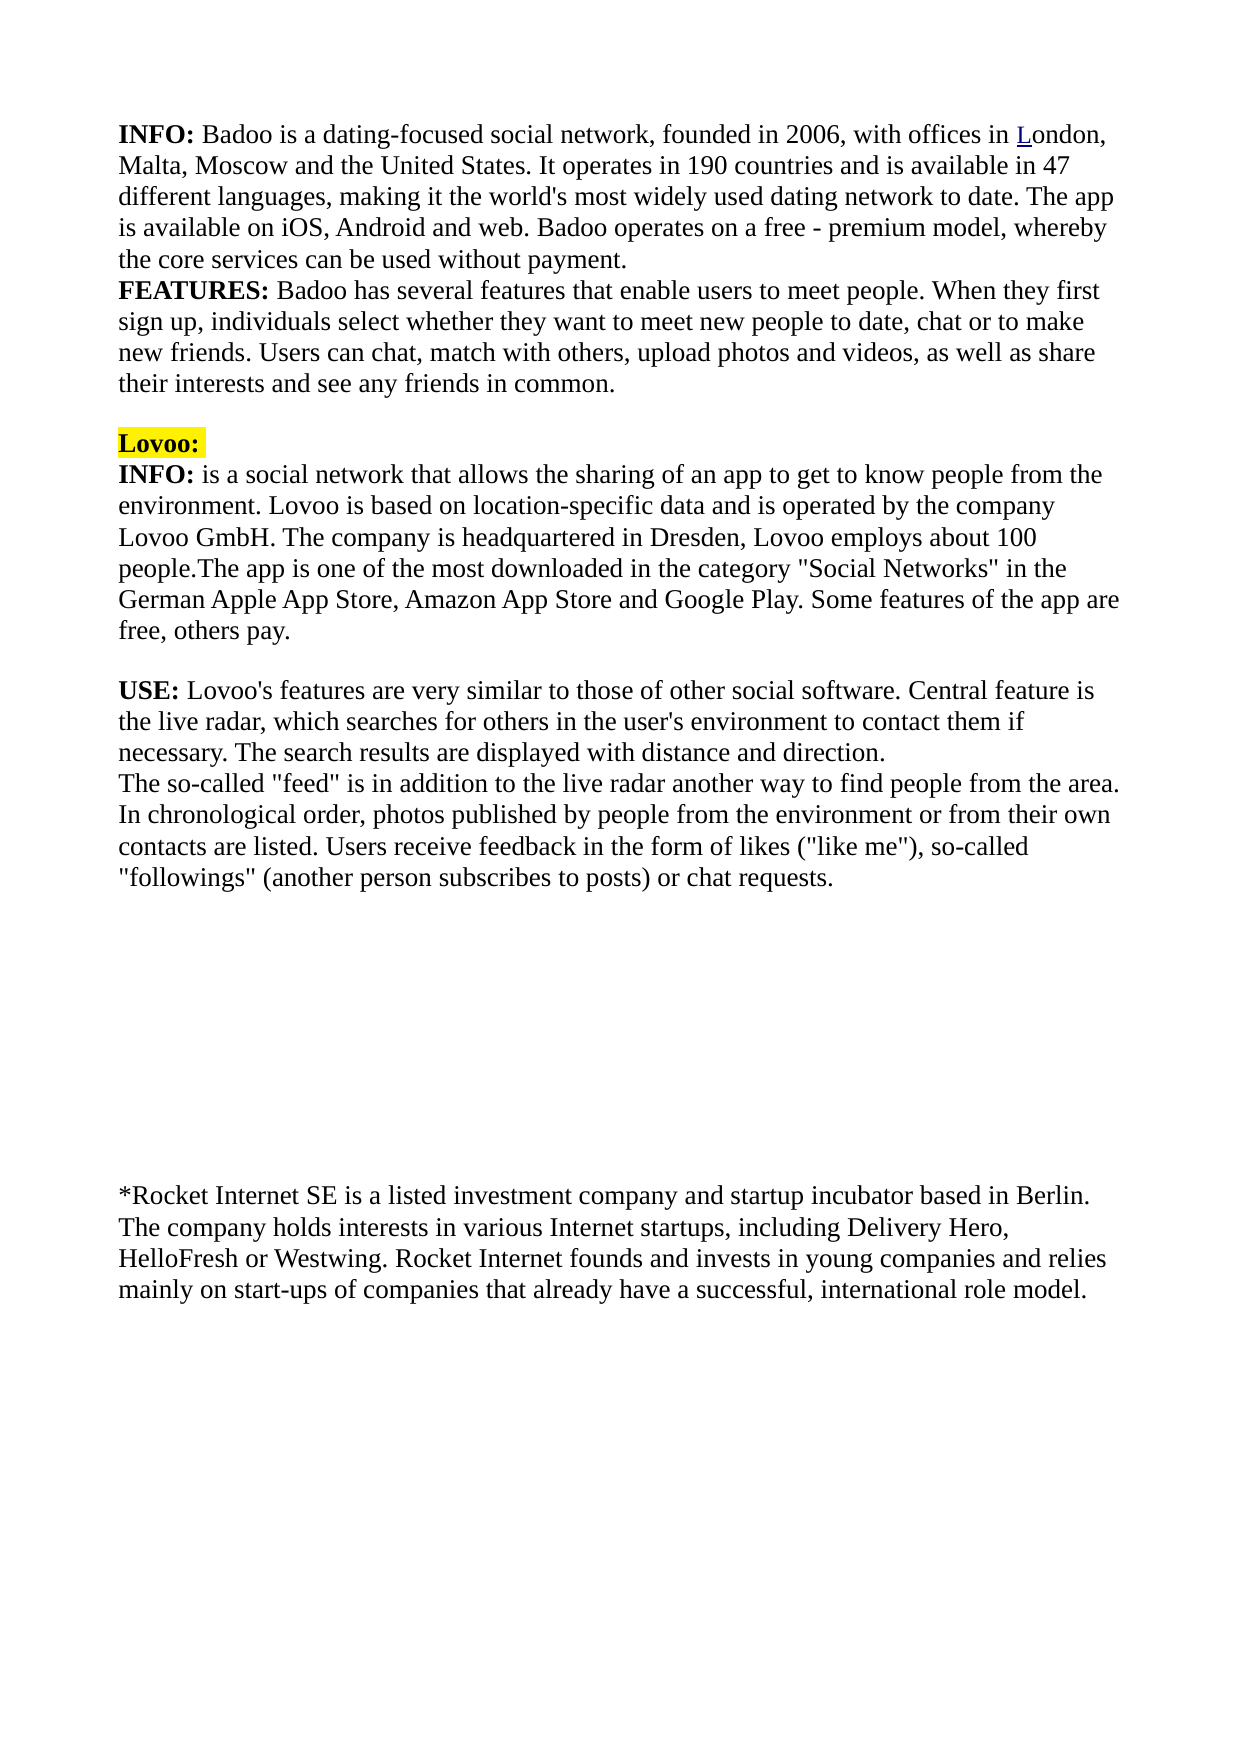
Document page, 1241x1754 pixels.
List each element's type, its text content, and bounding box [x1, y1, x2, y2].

text FEATURES: Badoo has several features that enable users to meet people. When they first sign up, individuals select whether they want to meet new people to date, chat or to make new friends. Users can chat, match with others, upload photos and videos, as well as share their interests and see any friends in common. [118, 274, 1122, 398]
text INFO: Badoo is a dating-focused social network, founded in 2006, with offices in London, Malta, Moscow and the United States. It operates in 190 countries and is available in 47 different languages, making it the world's most widely used dating network to date. The app is available on iOS, Android and web. Badoo operates on a free - premium model, whereby the core services can be used without payment. [118, 118, 1122, 274]
text USE: Lovoo's features are very similar to those of other social software. Central feature is the live radar, which searches for others in the user's environment to contact them if necessary. The search results are displayed with distance and direction. [118, 674, 1122, 767]
text Lovoo: [118, 427, 1122, 458]
text *Rocket Internet SE is a listed investment company and startup incubator based in Berlin. The company holds interests in various Internet startups, including Delivery Hero, HelloFresh or Westwing. Rocket Internet founds and invests in young companies and relies mainly on start-ups of companies that already have a successful, international role model. [118, 1179, 1122, 1304]
text The so-called "feed" is in addition to the live radar another way to find people from the area. In chronological order, photos published by people from the environment or from their own contacts are listed. Users receive feedback in the form of likes ("like me"), so-called "followings" (another person subscribes to posts) or chat requests. [118, 767, 1122, 892]
text INFO: is a social network that allows the sharing of an app to get to know people from the environment. Lovoo is based on location-specific data and is operated by the company Lovoo GmbH. The company is headquartered in Dresden, Lovoo employs about 100 people.The app is one of the most downloaded in the category "Social Networks" in the German Apple App Store, Amazon App Store and Google Play. Some features of the app are free, others pay. [118, 458, 1122, 645]
